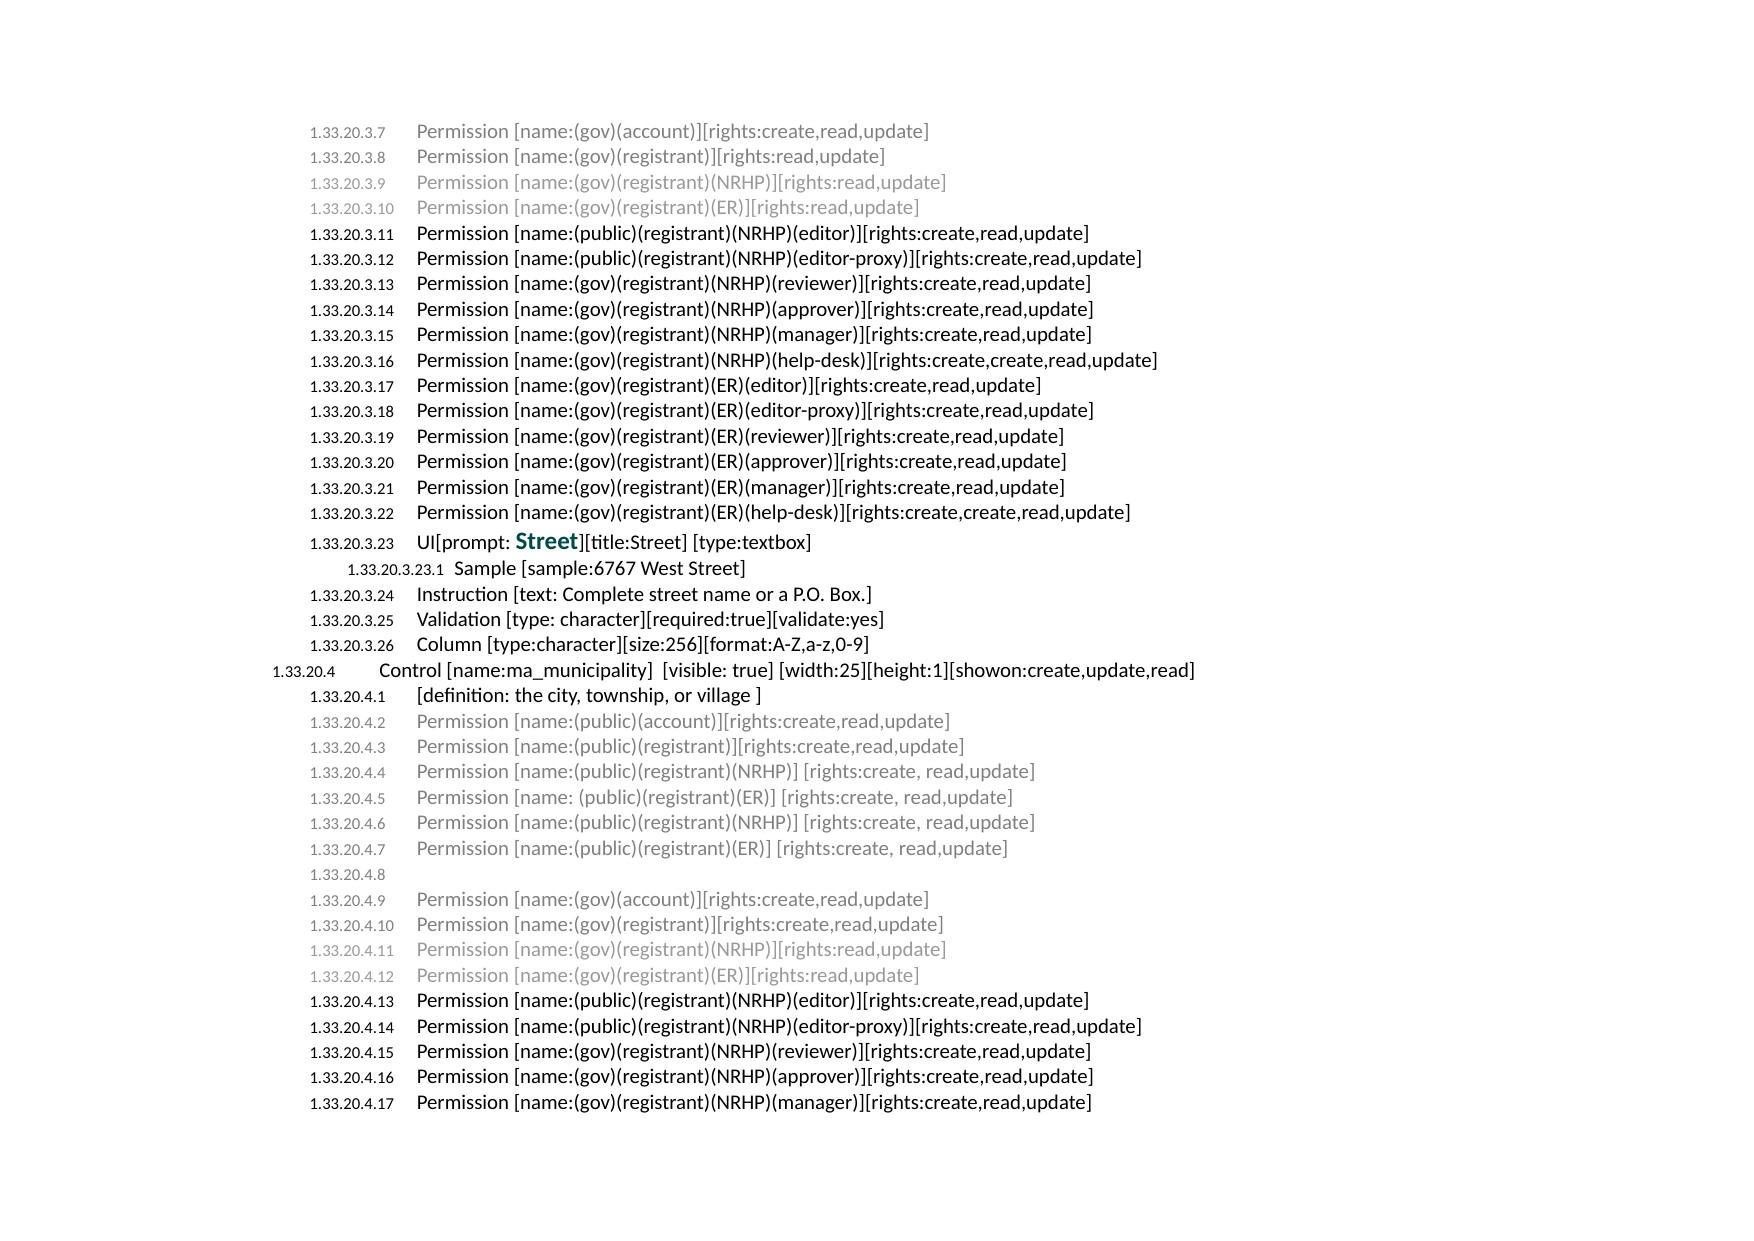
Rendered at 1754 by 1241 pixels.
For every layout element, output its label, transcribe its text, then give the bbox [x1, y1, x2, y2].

list Permission [name:(public)(registrant)(NRHP)] [rights:create, read,update] [306, 809, 1636, 835]
list Permission [name:(gov)(registrant)(NRHP)(reviewer)][rights:create,read,update] [306, 1038, 1636, 1064]
list Permission [name:(public)(registrant)(ER)] [rights:create, read,update] [306, 835, 1636, 860]
list Control [name:ma_municipality] [visible: true] [width:25][height:1][showon:create,update,read] [268, 657, 1636, 682]
list Permission [name:(public)(registrant)(NRHP)(editor-proxy)][rights:create,read,update] [306, 1013, 1636, 1038]
list Permission [name:(gov)(registrant)(NRHP)][rights:read,update] [306, 937, 1636, 962]
list Permission [name:(public)(registrant)(NRHP)(editor)][rights:create,read,update] [306, 987, 1636, 1013]
list Instruction [text: Complete street name or a P.O. Box.] [306, 581, 1636, 606]
list Column [type:character][size:256][format:A-Z,a-z,0-9] [306, 632, 1636, 657]
list Sample [sample:6767 West Street] [343, 555, 1636, 581]
list Permission [name:(gov)(registrant)(ER)(editor)][rights:create,read,update] [306, 372, 1636, 398]
list Permission [name:(gov)(registrant)][rights:create,read,update] [306, 911, 1636, 937]
list Permission [name:(gov)(registrant)(ER)(approver)][rights:create,read,update] [306, 448, 1636, 474]
list Permission [name:(gov)(registrant)(ER)(help-desk)][rights:create,create,read,update] [306, 499, 1636, 525]
list [definition: the city, township, or village ] [306, 682, 1636, 708]
list Permission [name:(gov)(account)][rights:create,read,update] [306, 886, 1636, 911]
list Permission [name:(gov)(account)][rights:create,read,update] [306, 118, 1636, 143]
list Permission [name:(gov)(registrant)(NRHP)(reviewer)][rights:create,read,update] [306, 271, 1636, 296]
list Permission [name:(gov)(registrant)(ER)][rights:read,update] [306, 962, 1636, 987]
list Permission [name:(gov)(registrant)(NRHP)(approver)][rights:create,read,update] [306, 1064, 1636, 1089]
list Permission [name:(gov)(registrant)(NRHP)(approver)][rights:create,read,update] [306, 296, 1636, 321]
list Permission [name:(gov)(registrant)(NRHP)(manager)][rights:create,read,update] [306, 321, 1636, 347]
list Permission [name:(gov)(registrant)(ER)][rights:read,update] [306, 194, 1636, 220]
list Permission [name:(gov)(registrant)(NRHP)(manager)][rights:create,read,update] [306, 1089, 1636, 1114]
list Permission [name:(gov)(registrant)(ER)(manager)][rights:create,read,update] [306, 474, 1636, 499]
list Validation [type: character][required:true][validate:yes] [306, 606, 1636, 632]
list Permission [name:(public)(registrant)(NRHP)(editor)][rights:create,read,update] [306, 220, 1636, 245]
list Permission [name: (public)(registrant)(ER)] [rights:create, read,update] [306, 784, 1636, 809]
list Permission [name:(gov)(registrant)(NRHP)][rights:read,update] [306, 169, 1636, 194]
list Permission [name:(public)(registrant)(NRHP)] [rights:create, read,update] [306, 759, 1636, 784]
list Permission [name:(public)(account)][rights:create,read,update] [306, 708, 1636, 733]
list Permission [name:(public)(registrant)][rights:create,read,update] [306, 733, 1636, 759]
list Permission [name:(gov)(registrant)][rights:read,update] [306, 143, 1636, 169]
list Permission [name:(gov)(registrant)(NRHP)(help-desk)][rights:create,create,read,update] [306, 347, 1636, 372]
list Permission [name:(public)(registrant)(NRHP)(editor-proxy)][rights:create,read,update] [306, 245, 1636, 271]
list UI[prompt: Street][title:Street] [type:textbox] [306, 525, 1636, 555]
list Permission [name:(gov)(registrant)(ER)(editor-proxy)][rights:create,read,update] [306, 398, 1636, 423]
list Permission [name:(gov)(registrant)(ER)(reviewer)][rights:create,read,update] [306, 423, 1636, 448]
